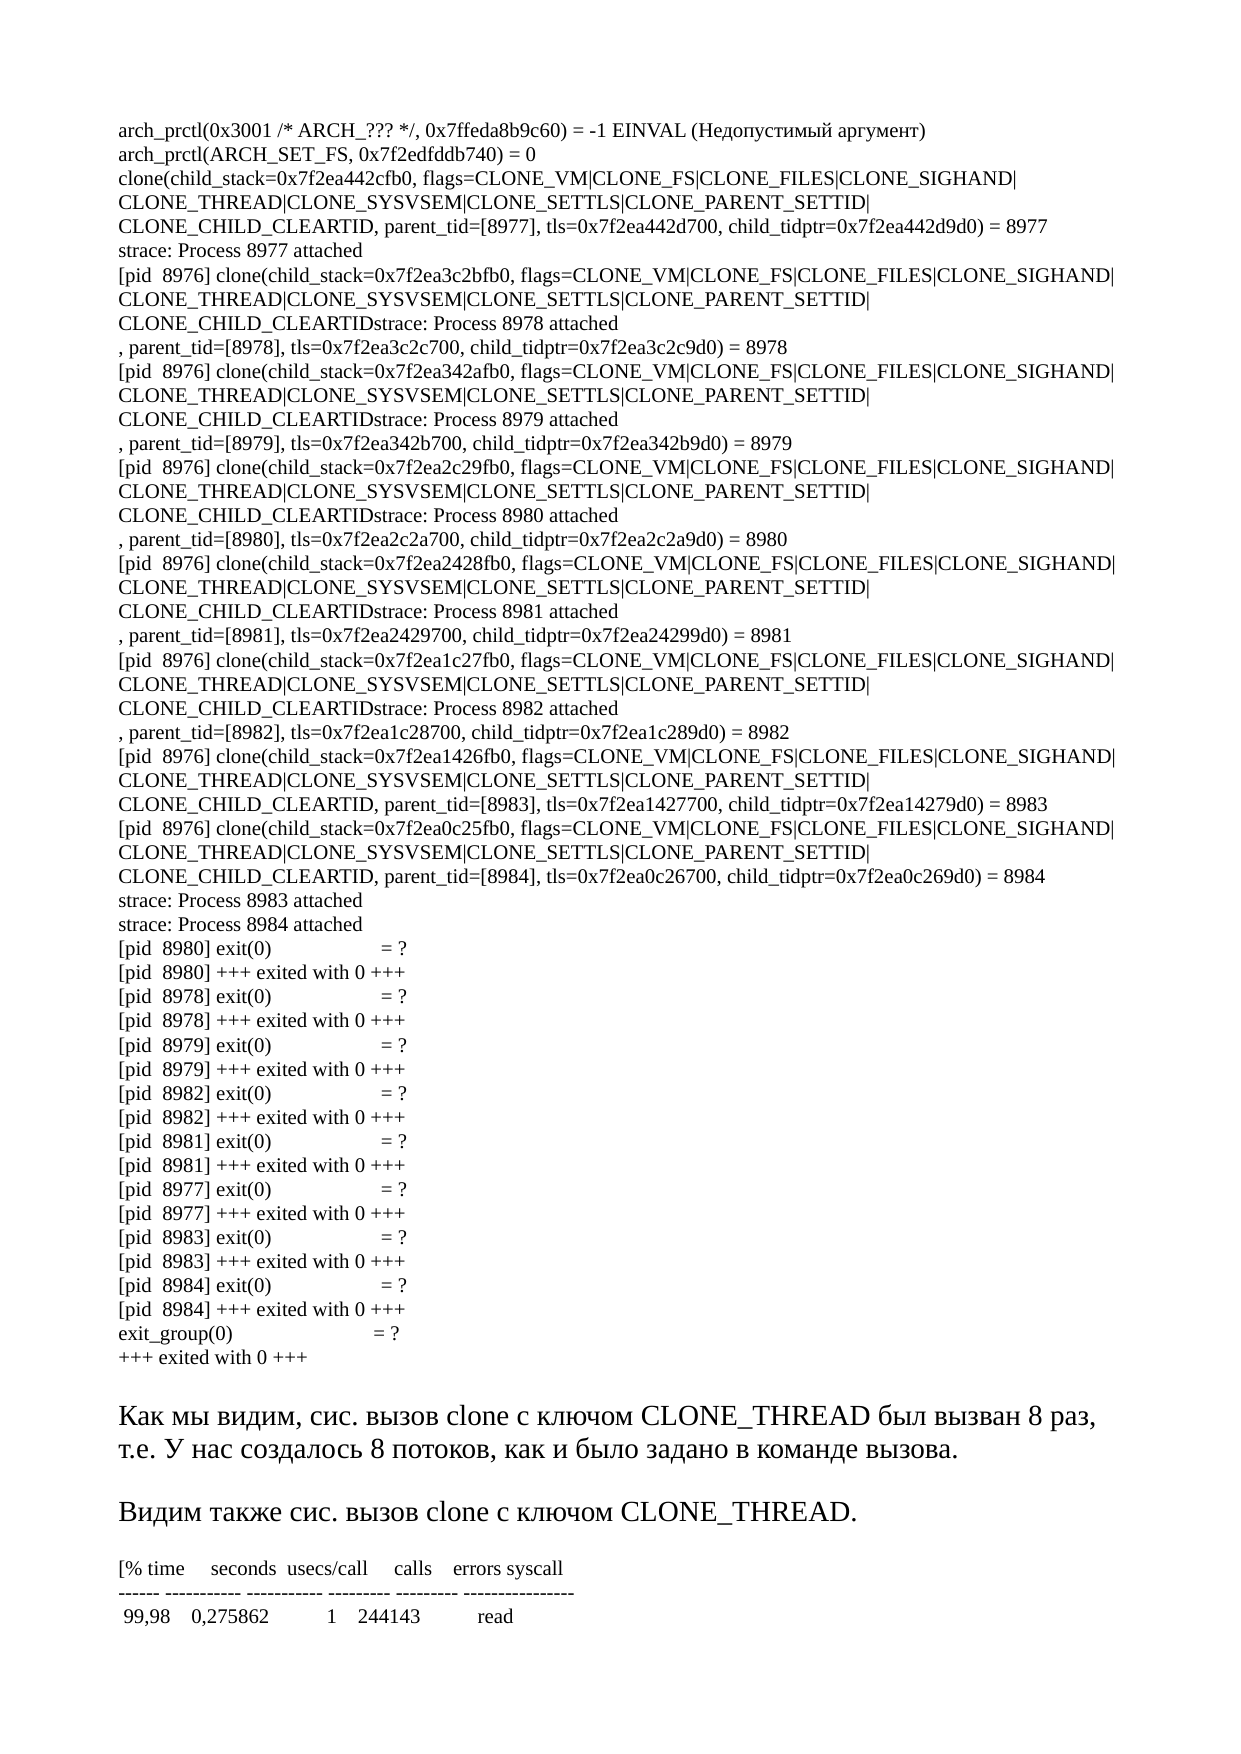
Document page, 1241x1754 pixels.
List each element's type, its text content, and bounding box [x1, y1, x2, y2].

text [pid 8976] clone(child_stack=0x7f2ea342afb0, flags=CLONE_VM|CLONE_FS|CLONE_FILES|CLONE_SIGHAND|CLONE_THREAD|CLONE_SYSVSEM|CLONE_SETTLS|CLONE_PARENT_SETTID|CLONE_CHILD_CLEARTIDstrace: Process 8979 attached [118, 359, 1122, 431]
text [pid 8983] +++ exited with 0 +++ [118, 1249, 1122, 1273]
text [pid 8982] exit(0) = ? [118, 1081, 1122, 1105]
text [pid 8978] exit(0) = ? [118, 984, 1122, 1008]
text [pid 8976] clone(child_stack=0x7f2ea2428fb0, flags=CLONE_VM|CLONE_FS|CLONE_FILES|CLONE_SIGHAND|CLONE_THREAD|CLONE_SYSVSEM|CLONE_SETTLS|CLONE_PARENT_SETTID|CLONE_CHILD_CLEARTIDstrace: Process 8981 attached [118, 551, 1122, 623]
text strace: Process 8983 attached [118, 888, 1122, 912]
text ------ ----------- ----------- --------- --------- ---------------- [118, 1580, 1122, 1604]
text [pid 8979] exit(0) = ? [118, 1032, 1122, 1057]
text [pid 8976] clone(child_stack=0x7f2ea2c29fb0, flags=CLONE_VM|CLONE_FS|CLONE_FILES|CLONE_SIGHAND|CLONE_THREAD|CLONE_SYSVSEM|CLONE_SETTLS|CLONE_PARENT_SETTID|CLONE_CHILD_CLEARTIDstrace: Process 8980 attached [118, 455, 1122, 527]
text [pid 8976] clone(child_stack=0x7f2ea0c25fb0, flags=CLONE_VM|CLONE_FS|CLONE_FILES|CLONE_SIGHAND|CLONE_THREAD|CLONE_SYSVSEM|CLONE_SETTLS|CLONE_PARENT_SETTID|CLONE_CHILD_CLEARTID, parent_tid=[8984], tls=0x7f2ea0c26700, child_tidptr=0x7f2ea0c269d0) = 8984 [118, 816, 1122, 888]
text [pid 8978] +++ exited with 0 +++ [118, 1008, 1122, 1032]
text [pid 8976] clone(child_stack=0x7f2ea1426fb0, flags=CLONE_VM|CLONE_FS|CLONE_FILES|CLONE_SIGHAND|CLONE_THREAD|CLONE_SYSVSEM|CLONE_SETTLS|CLONE_PARENT_SETTID|CLONE_CHILD_CLEARTID, parent_tid=[8983], tls=0x7f2ea1427700, child_tidptr=0x7f2ea14279d0) = 8983 [118, 744, 1122, 816]
text [pid 8977] exit(0) = ? [118, 1177, 1122, 1201]
text [pid 8980] exit(0) = ? [118, 936, 1122, 960]
text [pid 8980] +++ exited with 0 +++ [118, 960, 1122, 984]
text [pid 8983] exit(0) = ? [118, 1225, 1122, 1249]
text , parent_tid=[8979], tls=0x7f2ea342b700, child_tidptr=0x7f2ea342b9d0) = 8979 [118, 431, 1122, 455]
text Как мы видим, сис. вызов clone с ключом CLONE_THREAD был вызван 8 раз, т.е. У нас создалось 8 потоков, как и было задано в команде вызова. [118, 1398, 1122, 1465]
text clone(child_stack=0x7f2ea442cfb0, flags=CLONE_VM|CLONE_FS|CLONE_FILES|CLONE_SIGHAND|CLONE_THREAD|CLONE_SYSVSEM|CLONE_SETTLS|CLONE_PARENT_SETTID|CLONE_CHILD_CLEARTID, parent_tid=[8977], tls=0x7f2ea442d700, child_tidptr=0x7f2ea442d9d0) = 8977 [118, 166, 1122, 238]
text , parent_tid=[8981], tls=0x7f2ea2429700, child_tidptr=0x7f2ea24299d0) = 8981 [118, 623, 1122, 647]
text [pid 8984] +++ exited with 0 +++ [118, 1297, 1122, 1321]
text [pid 8976] clone(child_stack=0x7f2ea1c27fb0, flags=CLONE_VM|CLONE_FS|CLONE_FILES|CLONE_SIGHAND|CLONE_THREAD|CLONE_SYSVSEM|CLONE_SETTLS|CLONE_PARENT_SETTID|CLONE_CHILD_CLEARTIDstrace: Process 8982 attached [118, 647, 1122, 720]
text [pid 8981] exit(0) = ? [118, 1129, 1122, 1153]
text 99,98 0,275862 1 244143 read [118, 1604, 1122, 1628]
text [% time seconds usecs/call calls errors syscall [118, 1556, 1122, 1580]
text [pid 8984] exit(0) = ? [118, 1273, 1122, 1297]
text arch_prctl(ARCH_SET_FS, 0x7f2edfddb740) = 0 [118, 142, 1122, 166]
text strace: Process 8984 attached [118, 912, 1122, 936]
text [pid 8982] +++ exited with 0 +++ [118, 1105, 1122, 1129]
text , parent_tid=[8982], tls=0x7f2ea1c28700, child_tidptr=0x7f2ea1c289d0) = 8982 [118, 720, 1122, 744]
text strace: Process 8977 attached [118, 238, 1122, 262]
text exit_group(0) = ? [118, 1321, 1122, 1345]
text [pid 8977] +++ exited with 0 +++ [118, 1201, 1122, 1225]
text arch_prctl(0x3001 /* ARCH_??? */, 0x7ffeda8b9c60) = -1 EINVAL (Недопустимый аргумент) [118, 118, 1122, 142]
text [pid 8981] +++ exited with 0 +++ [118, 1153, 1122, 1177]
text +++ exited with 0 +++ [118, 1345, 1122, 1369]
text Видим также сис. вызов clone с ключом CLONE_THREAD. [118, 1494, 1122, 1527]
text , parent_tid=[8978], tls=0x7f2ea3c2c700, child_tidptr=0x7f2ea3c2c9d0) = 8978 [118, 335, 1122, 359]
text [pid 8976] clone(child_stack=0x7f2ea3c2bfb0, flags=CLONE_VM|CLONE_FS|CLONE_FILES|CLONE_SIGHAND|CLONE_THREAD|CLONE_SYSVSEM|CLONE_SETTLS|CLONE_PARENT_SETTID|CLONE_CHILD_CLEARTIDstrace: Process 8978 attached [118, 262, 1122, 335]
text , parent_tid=[8980], tls=0x7f2ea2c2a700, child_tidptr=0x7f2ea2c2a9d0) = 8980 [118, 527, 1122, 551]
text [pid 8979] +++ exited with 0 +++ [118, 1057, 1122, 1081]
